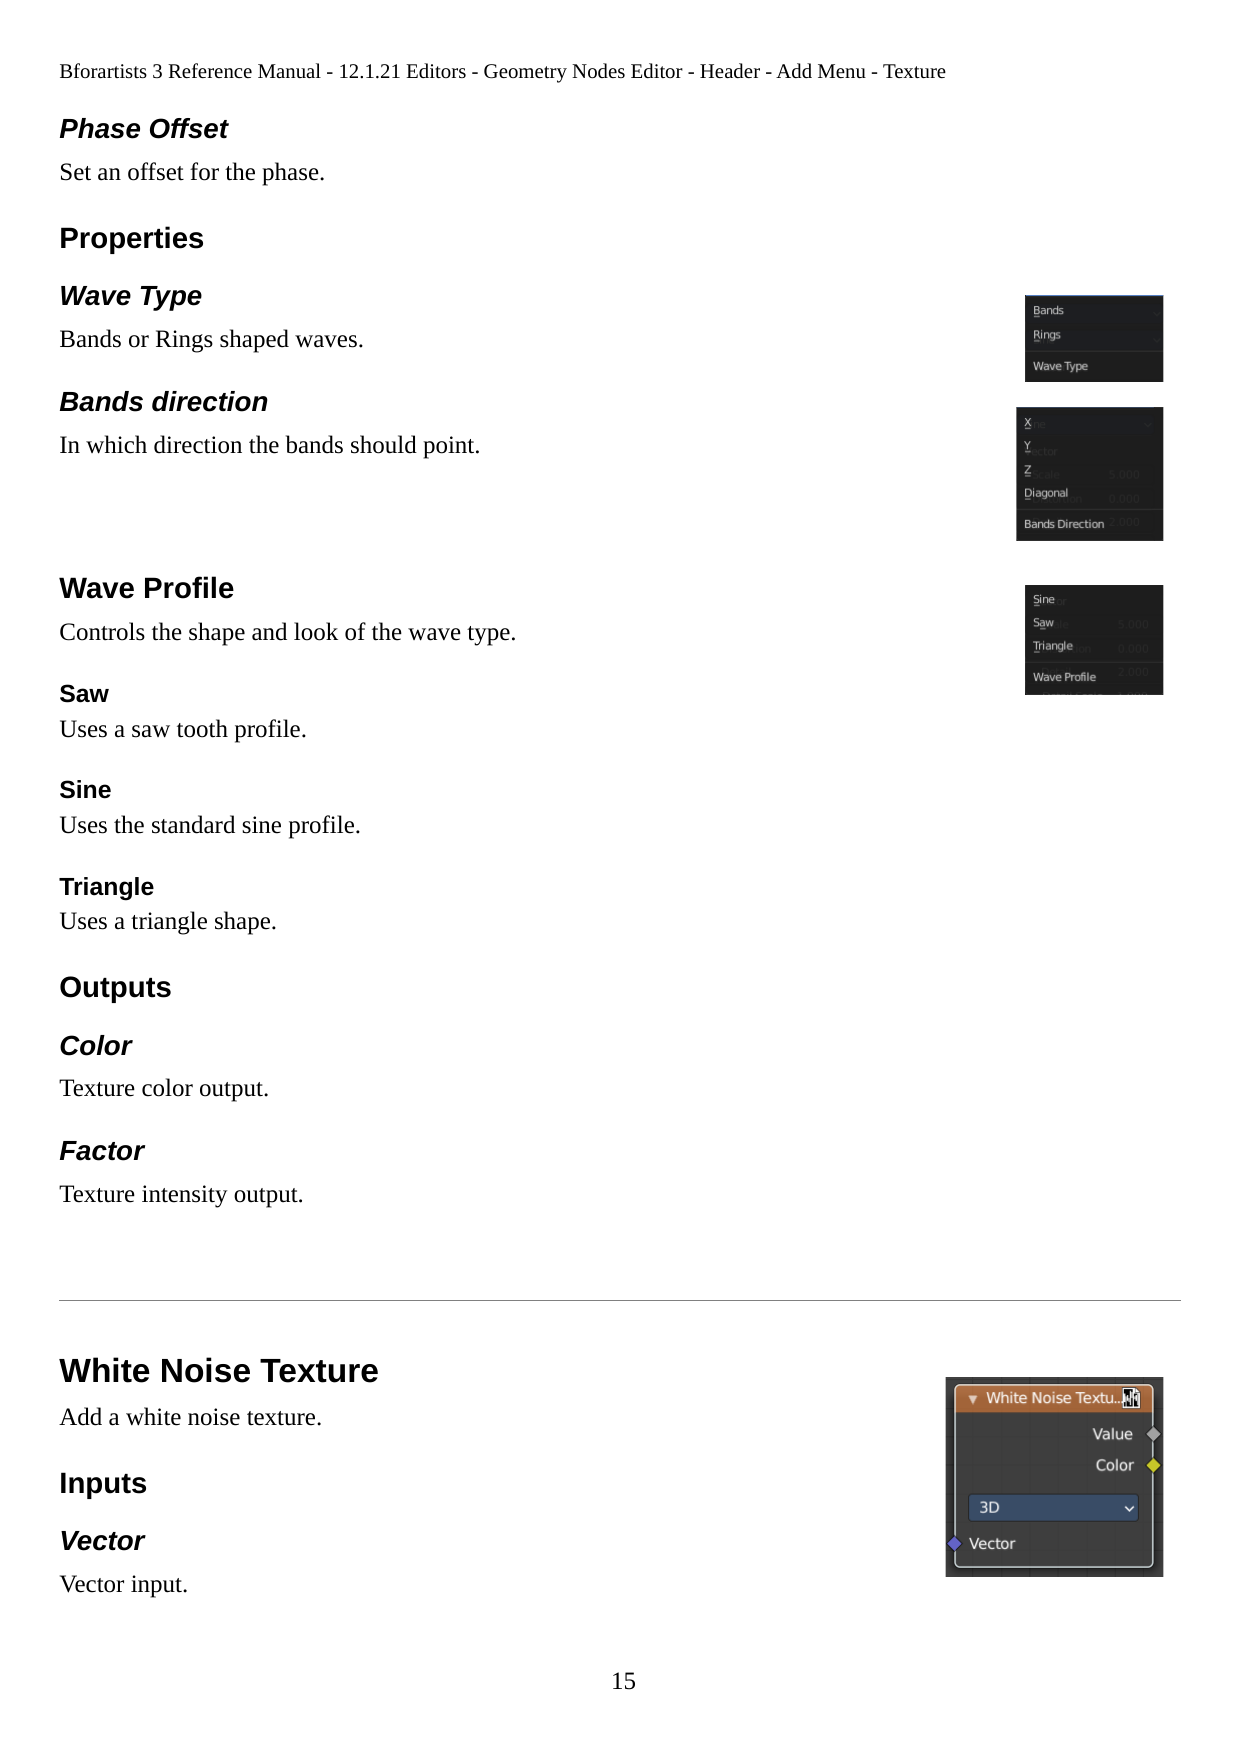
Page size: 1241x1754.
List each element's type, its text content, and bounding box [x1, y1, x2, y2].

text Uses the standard sine profile. [59, 810, 1181, 839]
subtitle Wave Type [59, 279, 1181, 311]
subtitle Saw [59, 679, 1181, 707]
subtitle Properties [59, 221, 1181, 254]
text Bands or Rings shaped waves. [59, 324, 1025, 352]
subtitle Sine [59, 775, 1181, 804]
text Set an offset for the phase. [59, 157, 1181, 186]
subtitle Vector [59, 1524, 945, 1556]
picture [1025, 295, 1164, 382]
subtitle Triangle [59, 872, 1181, 900]
text Uses a saw tooth profile. [59, 714, 1181, 742]
text Controls the shape and look of the wave type. [59, 617, 1025, 646]
subtitle Outputs [59, 970, 1181, 1004]
text Texture intensity output. [59, 1179, 1181, 1208]
subtitle White Noise Texture [59, 1351, 1181, 1389]
text Texture color output. [59, 1073, 1181, 1102]
picture [1025, 585, 1164, 695]
subtitle [1164, 1466, 1181, 1499]
picture [1016, 407, 1164, 541]
subtitle [1164, 1524, 1181, 1556]
subtitle Inputs [59, 1466, 945, 1499]
subtitle Factor [59, 1135, 1181, 1167]
picture [945, 1377, 1164, 1577]
text Add a white noise texture. [59, 1402, 945, 1431]
subtitle Bands direction [59, 385, 1181, 417]
subtitle Wave Profile [59, 571, 1181, 605]
text Vector input. [59, 1569, 1181, 1597]
text In which direction the bands should point. [59, 430, 1016, 458]
text Uses a triangle shape. [59, 906, 1181, 935]
subtitle Phase Offset [59, 113, 1181, 144]
subtitle Color [59, 1029, 1181, 1061]
